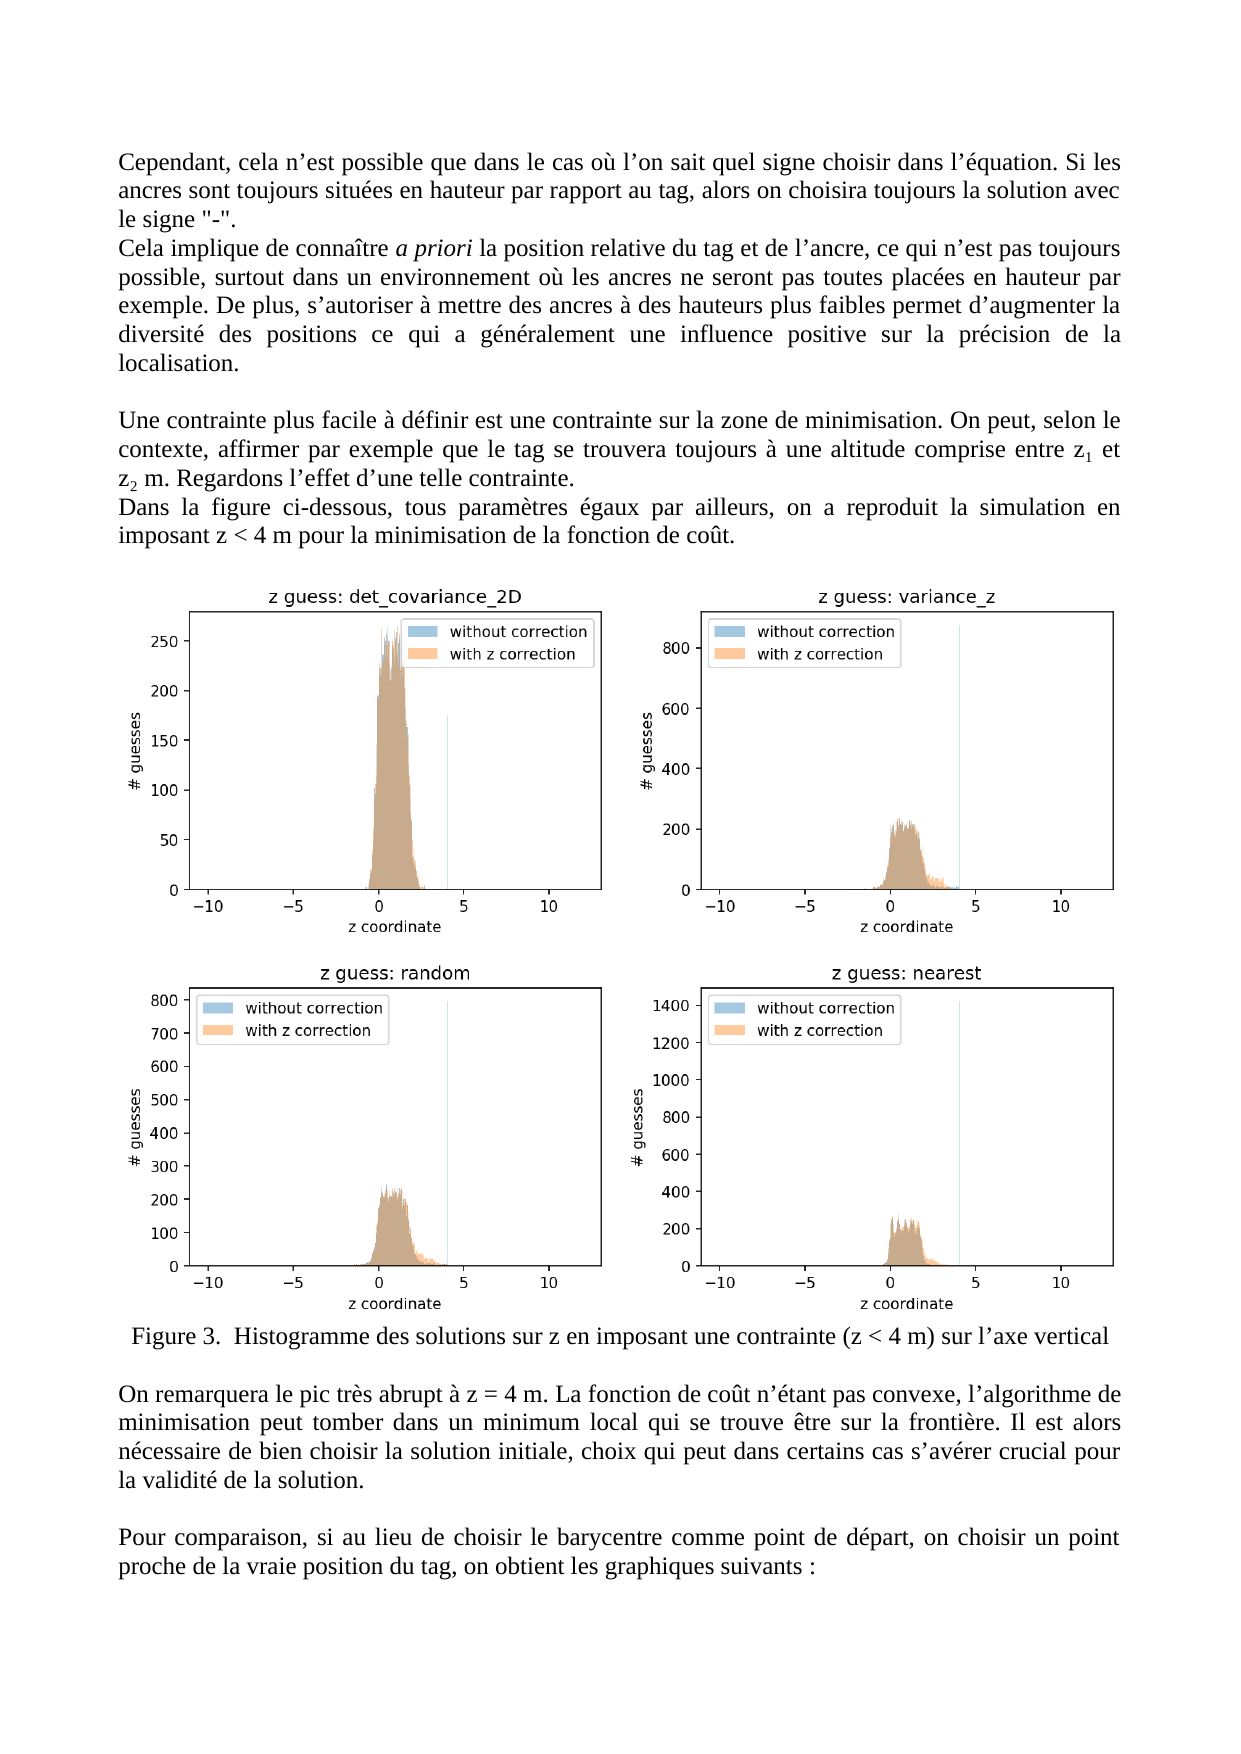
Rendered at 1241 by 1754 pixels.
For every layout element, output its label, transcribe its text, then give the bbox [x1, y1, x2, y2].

text Cela implique de connaître a priori la position relative du tag et de l’ancre, ce qui n’est pas toujours possible, surtout dans un environnement où les ancres ne seront pas toutes placées en hauteur par exemple. De plus, s’autoriser à mettre des ancres à des hauteurs plus faibles permet d’augmenter la diversité des positions ce qui a généralement une influence positive sur la précision de la localisation. [118, 233, 1122, 377]
text On remarquera le pic très abrupt à z = 4 m. La fonction de coût n’étant pas convexe, l’algorithme de minimisation peut tomber dans un minimum local qui se trouve être sur la frontière. Il est alors nécessaire de bien choisir la solution initiale, choix qui peut dans certains cas s’avérer crucial pour la validité de la solution. [118, 1379, 1122, 1494]
text Pour comparaison, si au lieu de choisir le barycentre comme point de départ, on choisir un point proche de la vraie position du tag, on obtient les graphiques suivants : [118, 1522, 1122, 1580]
text Une contrainte plus facile à définir est une contrainte sur la zone de minimisation. On peut, selon le contexte, affirmer par exemple que le tag se trouvera toujours à une altitude comprise entre z₁ et z₂ m. Regardons l’effet d’une telle contrainte. [118, 406, 1122, 492]
text Dans la figure ci-dessous, tous paramètres égaux par ailleurs, on a reproduit la simulation en imposant z < 4 m pour la minimisation de la fonction de coût. [118, 492, 1122, 549]
text Cependant, cela n’est possible que dans le cas où l’on sait quel signe choisir dans l’équation. Si les ancres sont toujours situées en hauteur par rapport au tag, alors on choisira toujours la solution avec le signe "-". [118, 147, 1122, 233]
picture [118, 578, 1123, 1322]
text Figure 3. Histogramme des solutions sur z en imposant une contrainte (z < 4 m) sur l’axe vertical [118, 1322, 1122, 1350]
